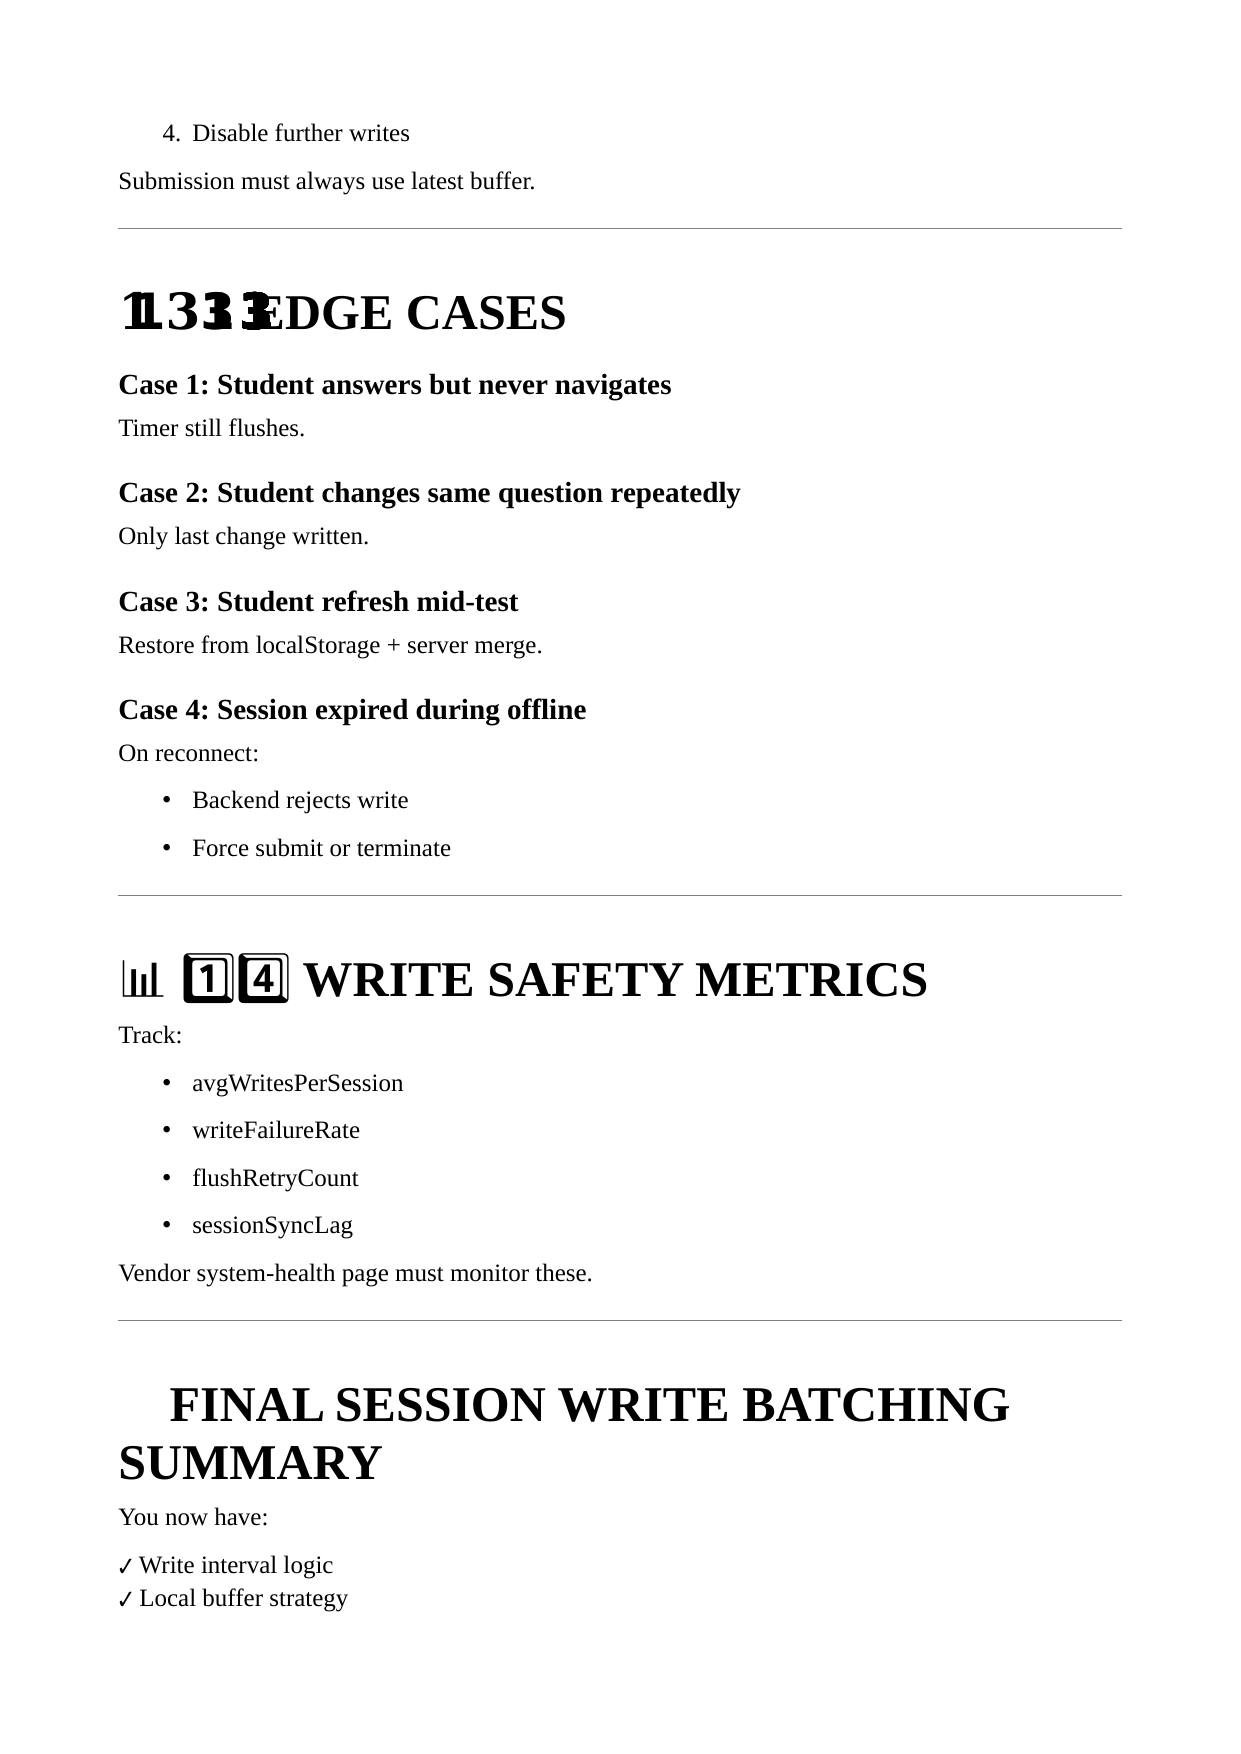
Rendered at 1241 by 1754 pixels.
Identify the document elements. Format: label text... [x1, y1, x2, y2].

text Submission must always use latest buffer. [118, 166, 1122, 194]
subtitle 🎯 FINAL SESSION WRITE BATCHING SUMMARY [118, 1375, 1122, 1490]
text You now have: [118, 1502, 1122, 1531]
subtitle Case 1: Student answers but never navigates [118, 367, 1122, 401]
subtitle 📊 1️⃣4️⃣ WRITE SAFETY METRICS [118, 950, 1122, 1007]
list Disable further writes [162, 118, 1122, 147]
list sessionSyncLag [162, 1210, 1122, 1239]
text On reconnect: [118, 738, 1122, 767]
text Restore from localStorage + server merge. [118, 630, 1122, 658]
text Track: [118, 1020, 1122, 1049]
subtitle Case 4: Session expired during offline [118, 692, 1122, 725]
text Timer still flushes. [118, 413, 1122, 442]
subtitle Case 2: Student changes same question repeatedly [118, 475, 1122, 509]
subtitle 🧮 1️⃣3️⃣ EDGE CASES [118, 283, 1122, 340]
subtitle Case 3: Student refresh mid-test [118, 584, 1122, 617]
list Force submit or terminate [162, 833, 1122, 862]
text ✔ Write interval logic ✔ Local buffer strategy [118, 1550, 1122, 1612]
list writeFailureRate [162, 1115, 1122, 1144]
list avgWritesPerSession [162, 1068, 1122, 1096]
list flushRetryCount [162, 1163, 1122, 1192]
text Vendor system-health page must monitor these. [118, 1258, 1122, 1287]
list Backend rejects write [162, 786, 1122, 814]
text Only last change written. [118, 521, 1122, 550]
